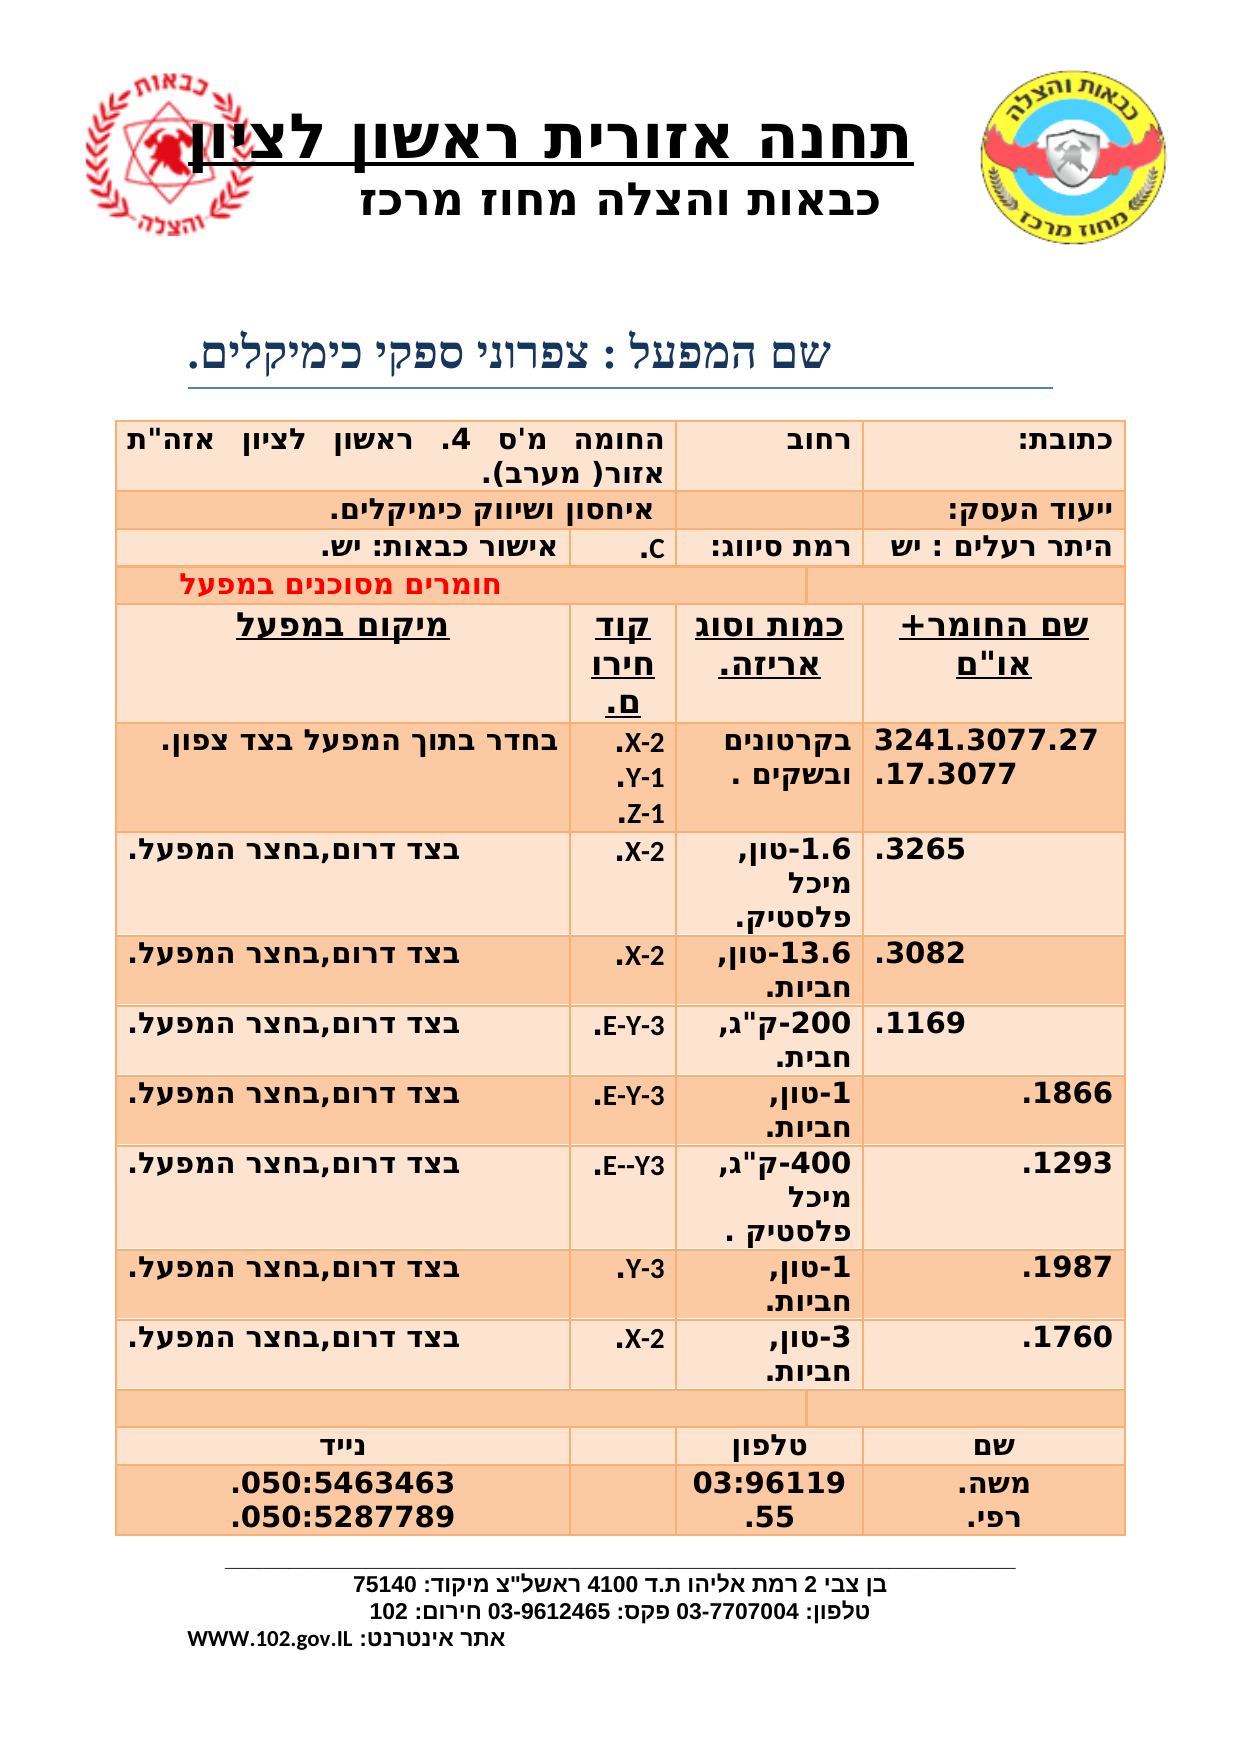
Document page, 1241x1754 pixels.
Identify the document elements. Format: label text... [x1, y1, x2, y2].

table_header רחוב [677, 422, 862, 490]
table_cell 1760. [864, 1321, 1124, 1388]
table_cell [677, 492, 862, 528]
table_cell 1.6-טון,מיכל פלסטיק. [677, 833, 862, 934]
table_cell X-2. [571, 833, 675, 934]
table_cell [571, 1428, 675, 1464]
table_cell 3-טון,חביות. [677, 1321, 862, 1388]
table_cell בצד דרום,בחצר המפעל. [117, 1007, 569, 1074]
table_cell כמות וסוג אריזה. [677, 605, 862, 722]
table_cell 1-טון, חביות. [677, 1077, 862, 1144]
table_cell בקרטונים ובשקים . [677, 724, 862, 831]
table_cell X-2. [571, 1321, 675, 1388]
table_cell קוד חירום. [571, 605, 675, 722]
text שם המפעל : צפרוני ספקי כימיקלים. [187, 326, 1053, 389]
table_cell 13.6-טון,חביות. [677, 937, 862, 1004]
table_cell 3082. [864, 937, 1124, 1004]
table_cell בצד דרום,בחצר המפעל. [117, 1251, 569, 1318]
table_cell 1987. [864, 1251, 1124, 1318]
table_cell אישור כבאות: יש. [117, 530, 569, 565]
table_cell חומרים מסוכנים במפעל [117, 568, 805, 603]
table_cell [117, 1391, 805, 1426]
table_cell 03:9611955. [677, 1466, 862, 1534]
table_cell מיקום במפעל [117, 605, 569, 722]
table_cell 1293. [864, 1147, 1124, 1248]
table_cell היתר רעלים : יש [864, 530, 1124, 565]
table_cell [808, 1391, 1124, 1426]
table_cell 3241.3077.2717.3077. [864, 724, 1124, 831]
table_cell X-2. Y-1. Z-1. [571, 724, 675, 831]
table_header כתובת: [864, 422, 1124, 490]
table_cell משה. רפי. [864, 1466, 1124, 1534]
table_cell E-Y-3. [571, 1007, 675, 1074]
table_cell בצד דרום,בחצר המפעל. [117, 937, 569, 1004]
table_cell שם החומר+ או"ם [864, 605, 1124, 722]
table_cell בצד דרום,בחצר המפעל. [117, 1077, 569, 1144]
table_cell 1169. [864, 1007, 1124, 1074]
table_cell 400-ק"ג,מיכל פלסטיק . [677, 1147, 862, 1248]
table_cell C. [571, 530, 675, 565]
table_cell רמת סיווג: [677, 530, 862, 565]
table_cell ייעוד העסק: [864, 492, 1124, 528]
table_cell E--Y3. [571, 1147, 675, 1248]
table_cell 1866. [864, 1077, 1124, 1144]
table_cell [808, 568, 1124, 603]
table_cell בצד דרום,בחצר המפעל. [117, 1147, 569, 1248]
table_cell 050:5463463. 050:5287789. [117, 1466, 569, 1534]
table_cell שם [864, 1428, 1124, 1464]
table_cell 200-ק"ג,חבית. [677, 1007, 862, 1074]
table_cell איחסון ושיווק כימיקלים. [117, 492, 675, 528]
table_header החומה מ'ס 4. ראשון לציון אזה"ת אזור( מערב). [117, 422, 675, 490]
table_cell X-2. [571, 937, 675, 1004]
table_cell [571, 1466, 675, 1534]
table_cell נייד [117, 1428, 569, 1464]
table_cell 1-טון,חביות. [677, 1251, 862, 1318]
table_cell בצד דרום,בחצר המפעל. [117, 1321, 569, 1388]
table_cell 3265. [864, 833, 1124, 934]
table_cell בחדר בתוך המפעל בצד צפון. [117, 724, 569, 831]
table_cell Y-3. [571, 1251, 675, 1318]
table_cell בצד דרום,בחצר המפעל. [117, 833, 569, 934]
table_cell טלפון [677, 1428, 862, 1464]
table_cell E-Y-3. [571, 1077, 675, 1144]
